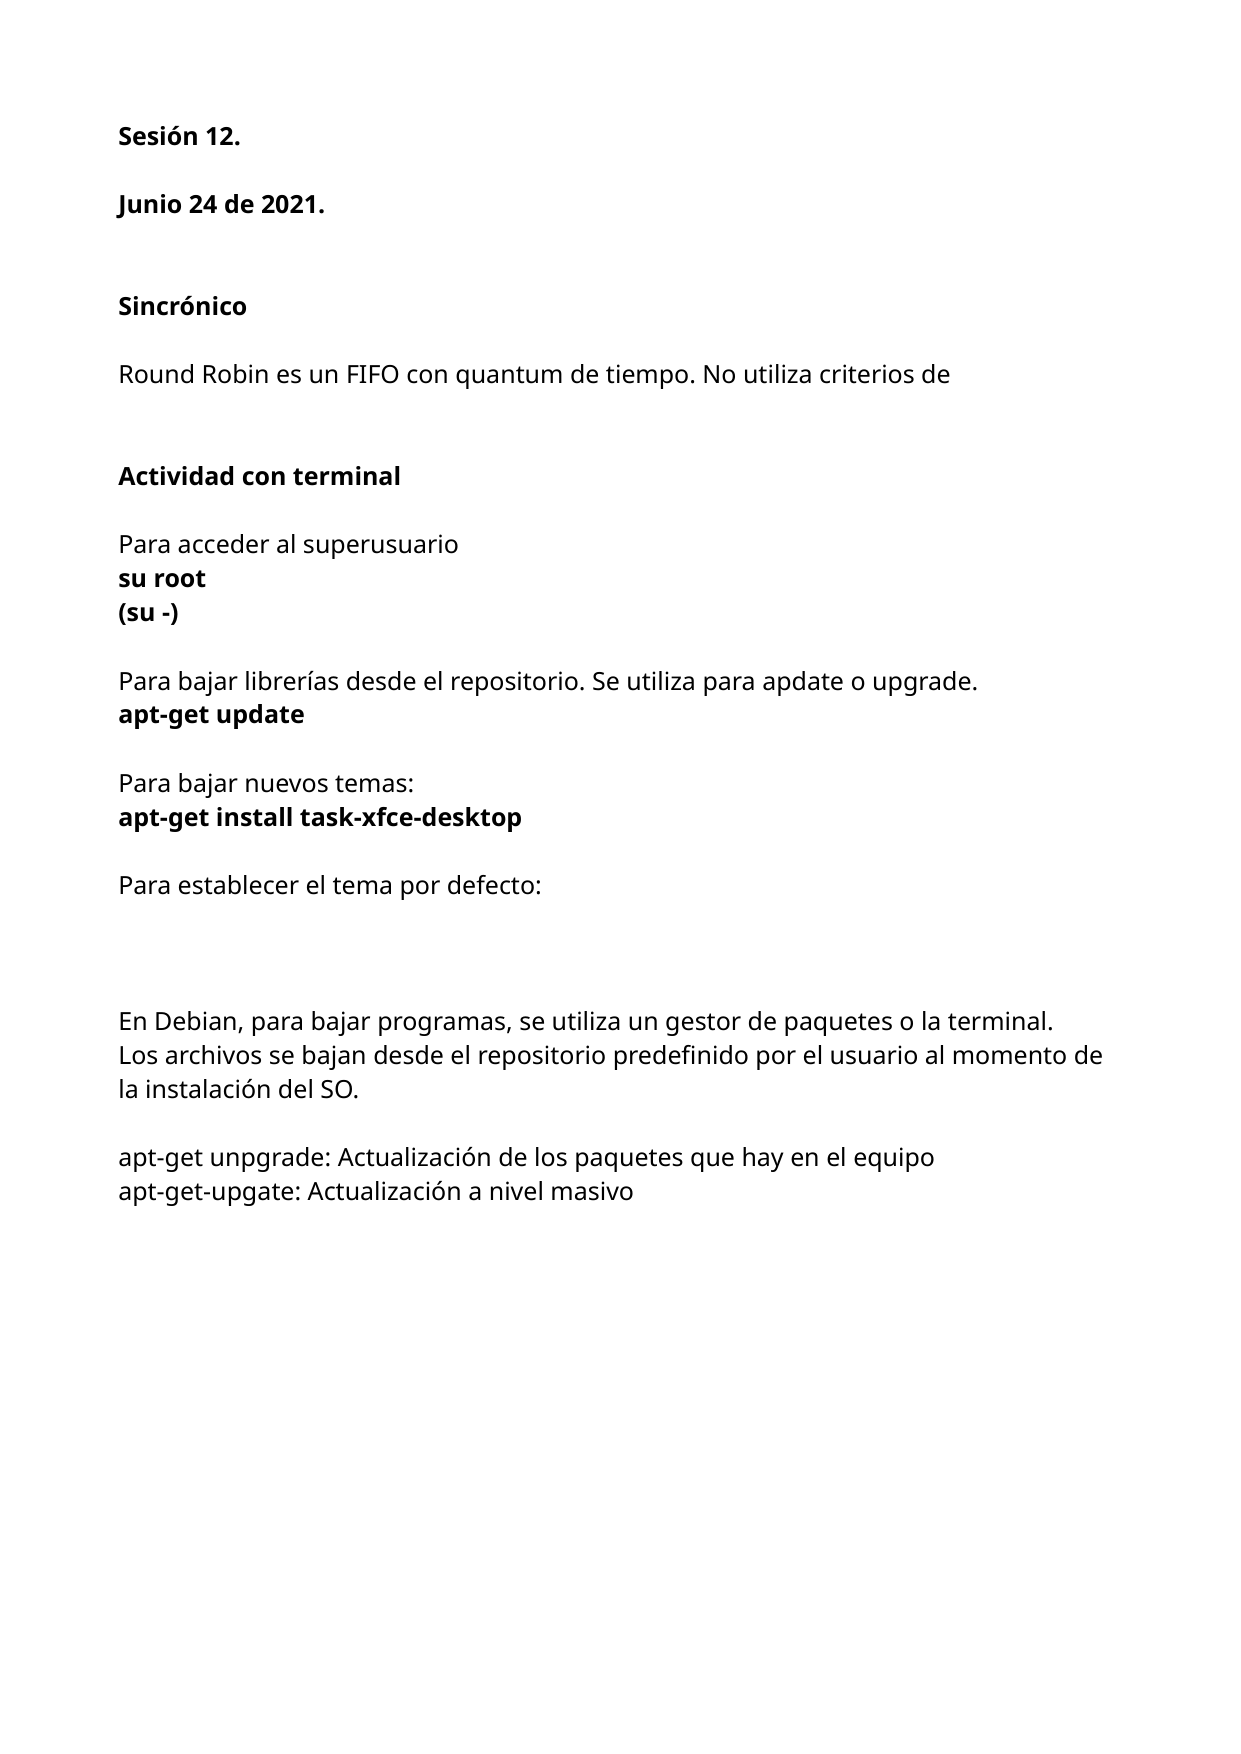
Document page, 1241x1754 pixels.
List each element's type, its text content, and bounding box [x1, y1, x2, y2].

text Los archivos se bajan desde el repositorio predefinido por el usuario al momento de la instalación del SO. [118, 1038, 1122, 1106]
text Round Robin es un FIFO con quantum de tiempo. No utiliza criterios de [118, 357, 1122, 391]
text (su -) [118, 595, 1122, 629]
text Sesión 12. [118, 118, 1122, 152]
text apt-get install task-xfce-desktop [118, 799, 1122, 833]
text Actividad con terminal [118, 459, 1122, 493]
text Junio 24 de 2021. [118, 186, 1122, 220]
text apt-get unpgrade: Actualización de los paquetes que hay en el equipo [118, 1140, 1122, 1174]
text su root [118, 561, 1122, 595]
text apt-get-upgate: Actualización a nivel masivo [118, 1174, 1122, 1208]
text En Debian, para bajar programas, se utiliza un gestor de paquetes o la terminal. [118, 1004, 1122, 1038]
text Para establecer el tema por defecto: [118, 867, 1122, 902]
text Para bajar librerías desde el repositorio. Se utiliza para apdate o upgrade. [118, 663, 1122, 697]
text Para bajar nuevos temas: [118, 765, 1122, 799]
text apt-get update [118, 697, 1122, 731]
text Sincrónico [118, 288, 1122, 322]
text Para acceder al superusuario [118, 527, 1122, 561]
